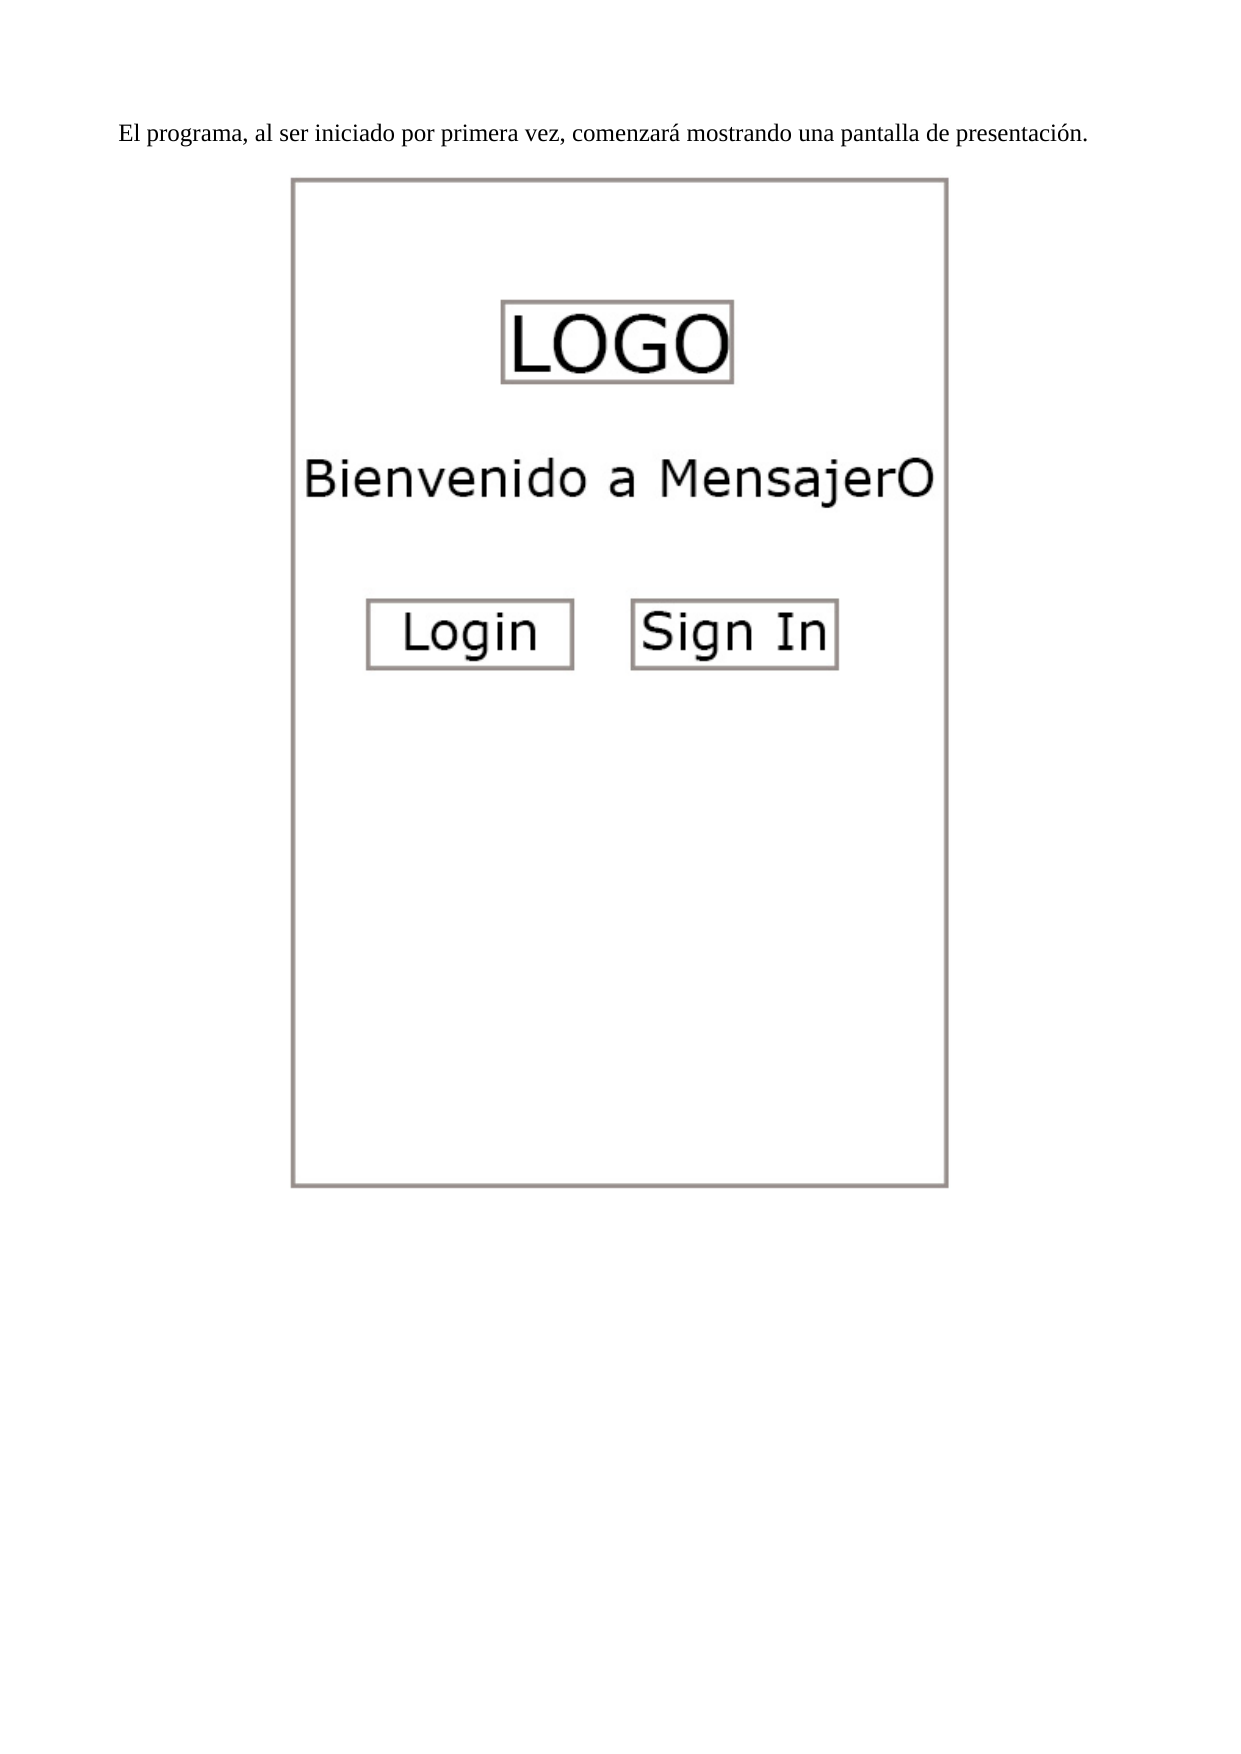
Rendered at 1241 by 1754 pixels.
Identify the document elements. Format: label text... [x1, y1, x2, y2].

picture [288, 175, 952, 1193]
text El programa, al ser iniciado por primera vez, comenzará mostrando una pantalla de presentación. [118, 118, 1122, 147]
